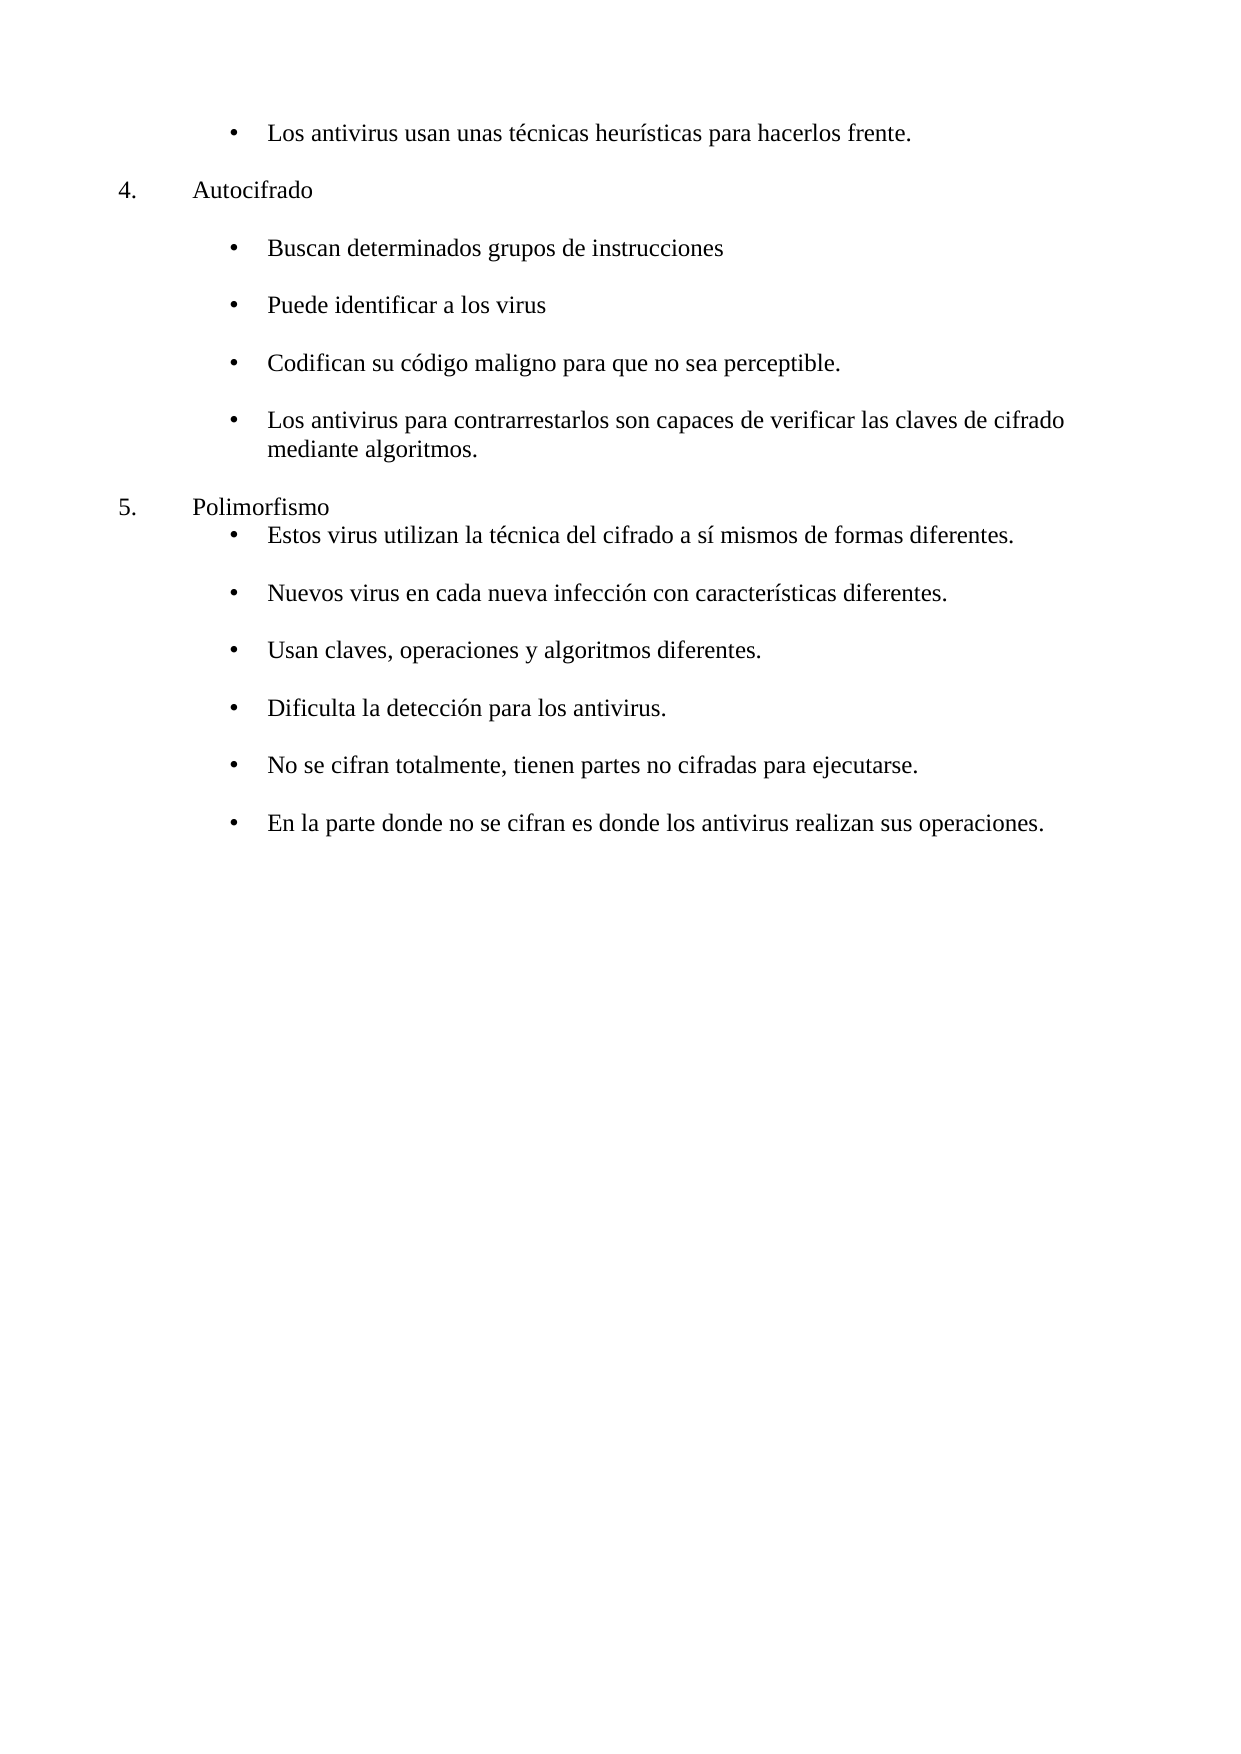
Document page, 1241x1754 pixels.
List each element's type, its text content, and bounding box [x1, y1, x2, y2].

list En la parte donde no se cifran es donde los antivirus realizan sus operaciones. [229, 808, 1122, 837]
list No se cifran totalmente, tienen partes no cifradas para ejecutarse. [229, 751, 1122, 779]
list Dificulta la detección para los antivirus. [229, 693, 1122, 722]
list Buscan determinados grupos de instrucciones [229, 233, 1122, 262]
list Puede identificar a los virus [229, 291, 1122, 319]
list Usan claves, operaciones y algoritmos diferentes. [229, 636, 1122, 664]
list Estos virus utilizan la técnica del cifrado a sí mismos de formas diferentes. [229, 521, 1122, 549]
list Nuevos virus en cada nueva infección con características diferentes. [229, 578, 1122, 607]
list Los antivirus para contrarrestarlos son capaces de verificar las claves de cifrado mediante algoritmos. [229, 406, 1122, 463]
text 5. Polimorfismo [118, 492, 1122, 521]
list Codifican su código maligno para que no sea perceptible. [229, 348, 1122, 377]
list Los antivirus usan unas técnicas heurísticas para hacerlos frente. [229, 118, 1122, 147]
text 4. Autocifrado [118, 176, 1122, 204]
